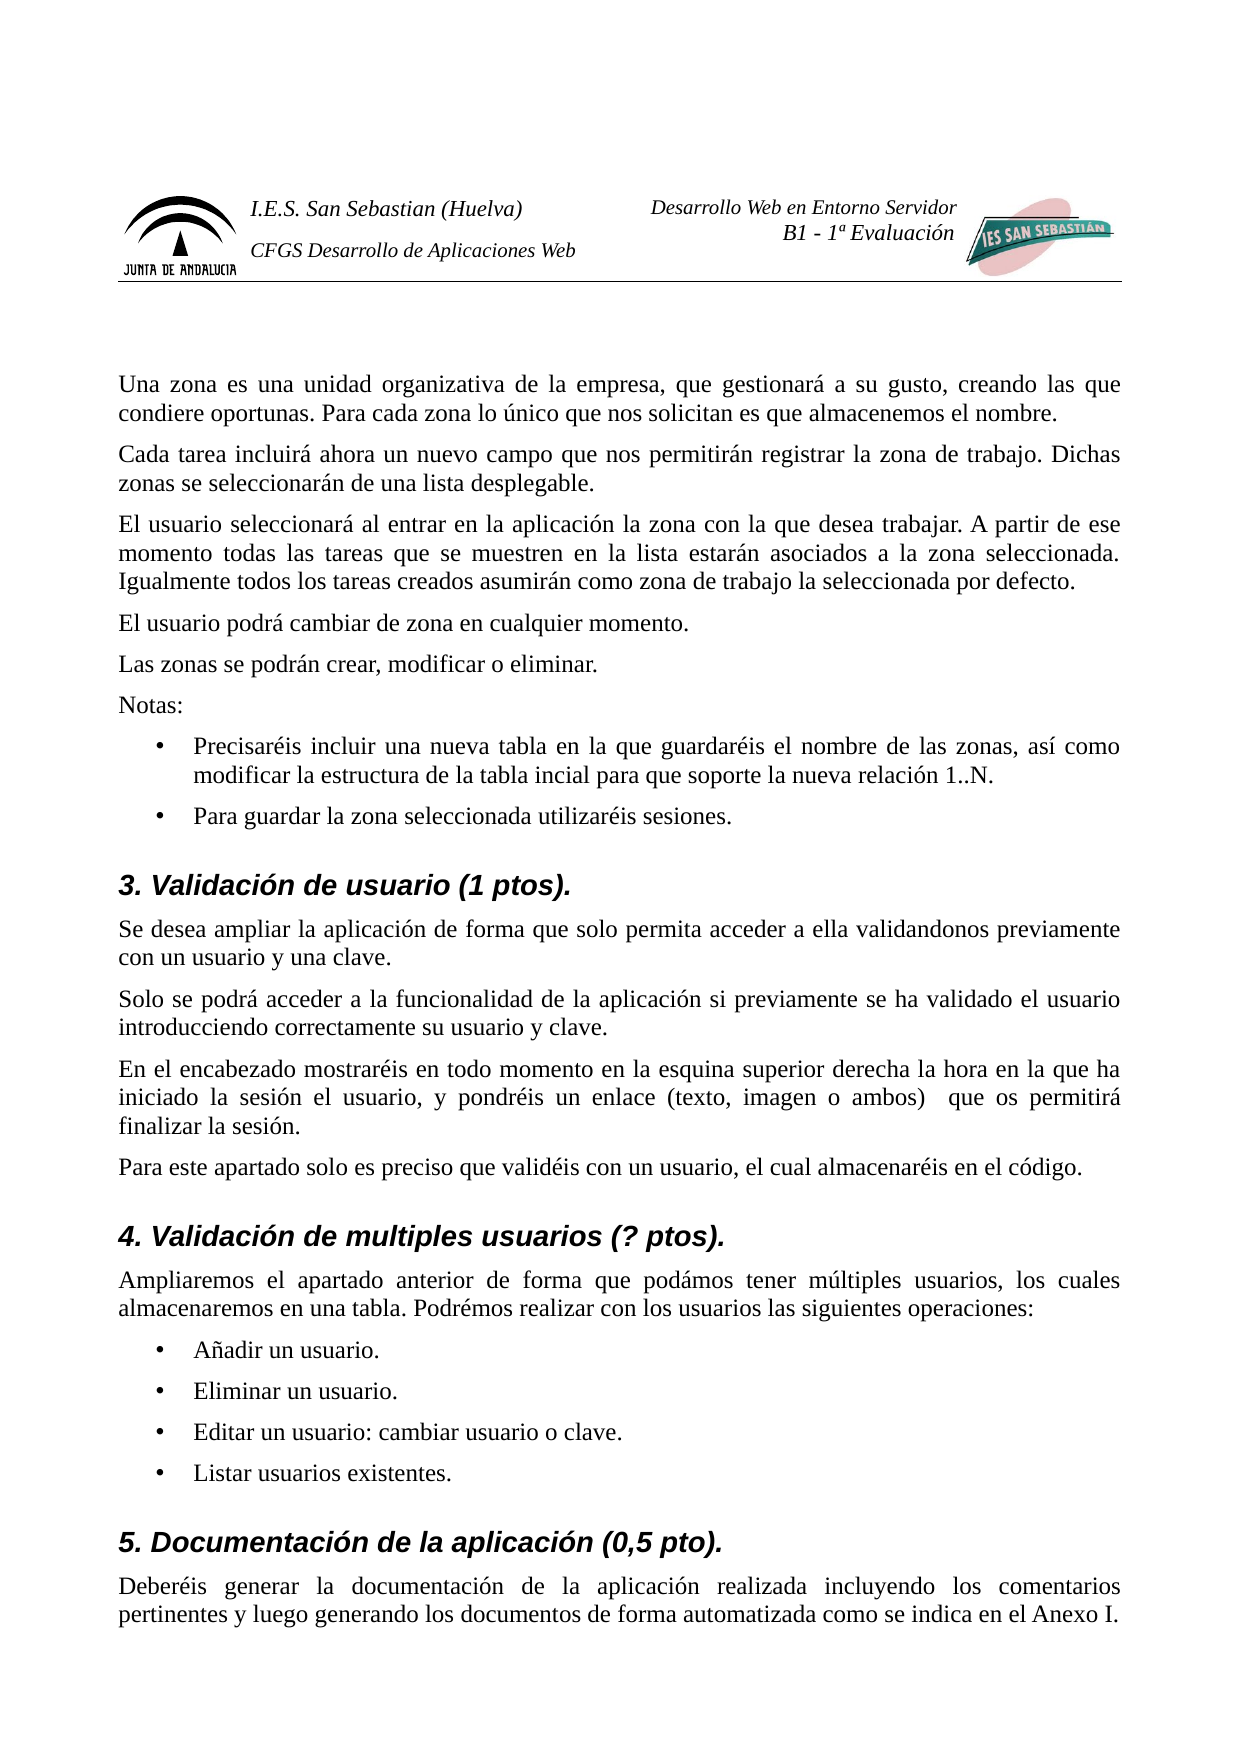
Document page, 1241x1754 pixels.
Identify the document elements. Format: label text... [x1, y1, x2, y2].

text El usuario podrá cambiar de zona en cualquier momento. [118, 608, 1122, 636]
text En el encabezado mostraréis en todo momento en la esquina superior derecha la hora en la que ha iniciado la sesión el usuario, y pondréis un enlace (texto, imagen o ambos) que os permitirá finalizar la sesión. [118, 1054, 1122, 1140]
text Deberéis generar la documentación de la aplicación realizada incluyendo los comentarios pertinentes y luego generando los documentos de forma automatizada como se indica en el Anexo I. [118, 1571, 1122, 1628]
list Precisaréis incluir una nueva tabla en la que guardaréis el nombre de las zonas, así como modificar la estructura de la tabla incial para que soporte la nueva relación 1..N. [156, 731, 1122, 789]
text Ampliaremos el apartado anterior de forma que podámos tener múltiples usuarios, los cuales almacenaremos en una tabla. Podrémos realizar con los usuarios las siguientes operaciones: [118, 1265, 1122, 1322]
list Para guardar la zona seleccionada utilizaréis sesiones. [156, 801, 1122, 830]
text Las zonas se podrán crear, modificar o eliminar. [118, 649, 1122, 678]
text Una zona es una unidad organizativa de la empresa, que gestionará a su gusto, creando las que condiere oportunas. Para cada zona lo único que nos solicitan es que almacenemos el nombre. [118, 369, 1122, 426]
text Se desea ampliar la aplicación de forma que solo permita acceder a ella validandonos previamente con un usuario y una clave. [118, 914, 1122, 971]
picture [963, 195, 1117, 277]
list Listar usuarios existentes. [156, 1458, 1122, 1487]
text Cada tarea incluirá ahora un nuevo campo que nos permitirán registrar la zona de trabajo. Dichas zonas se seleccionarán de una lista desplegable. [118, 439, 1122, 496]
subtitle 4. Validación de multiples usuarios (? ptos). [118, 1219, 1122, 1252]
subtitle 3. Validación de usuario (1 ptos). [118, 868, 1122, 901]
list Añadir un usuario. [156, 1335, 1122, 1363]
text Solo se podrá acceder a la funcionalidad de la aplicación si previamente se ha validado el usuario introducciendo correctamente su usuario y clave. [118, 984, 1122, 1041]
text Para este apartado solo es preciso que validéis con un usuario, el cual almacenaréis en el código. [118, 1152, 1122, 1181]
subtitle 5. Documentación de la aplicación (0,5 pto). [118, 1525, 1122, 1558]
text Notas: [118, 690, 1122, 719]
list Eliminar un usuario. [156, 1376, 1122, 1405]
list Editar un usuario: cambiar usuario o clave. [156, 1417, 1122, 1446]
text El usuario seleccionará al entrar en la aplicación la zona con la que desea trabajar. A partir de ese momento todas las tareas que se muestren en la lista estarán asociados a la zona seleccionada. Igualmente todos los tareas creados asumirán como zona de trabajo la seleccionada por defecto. [118, 509, 1122, 595]
